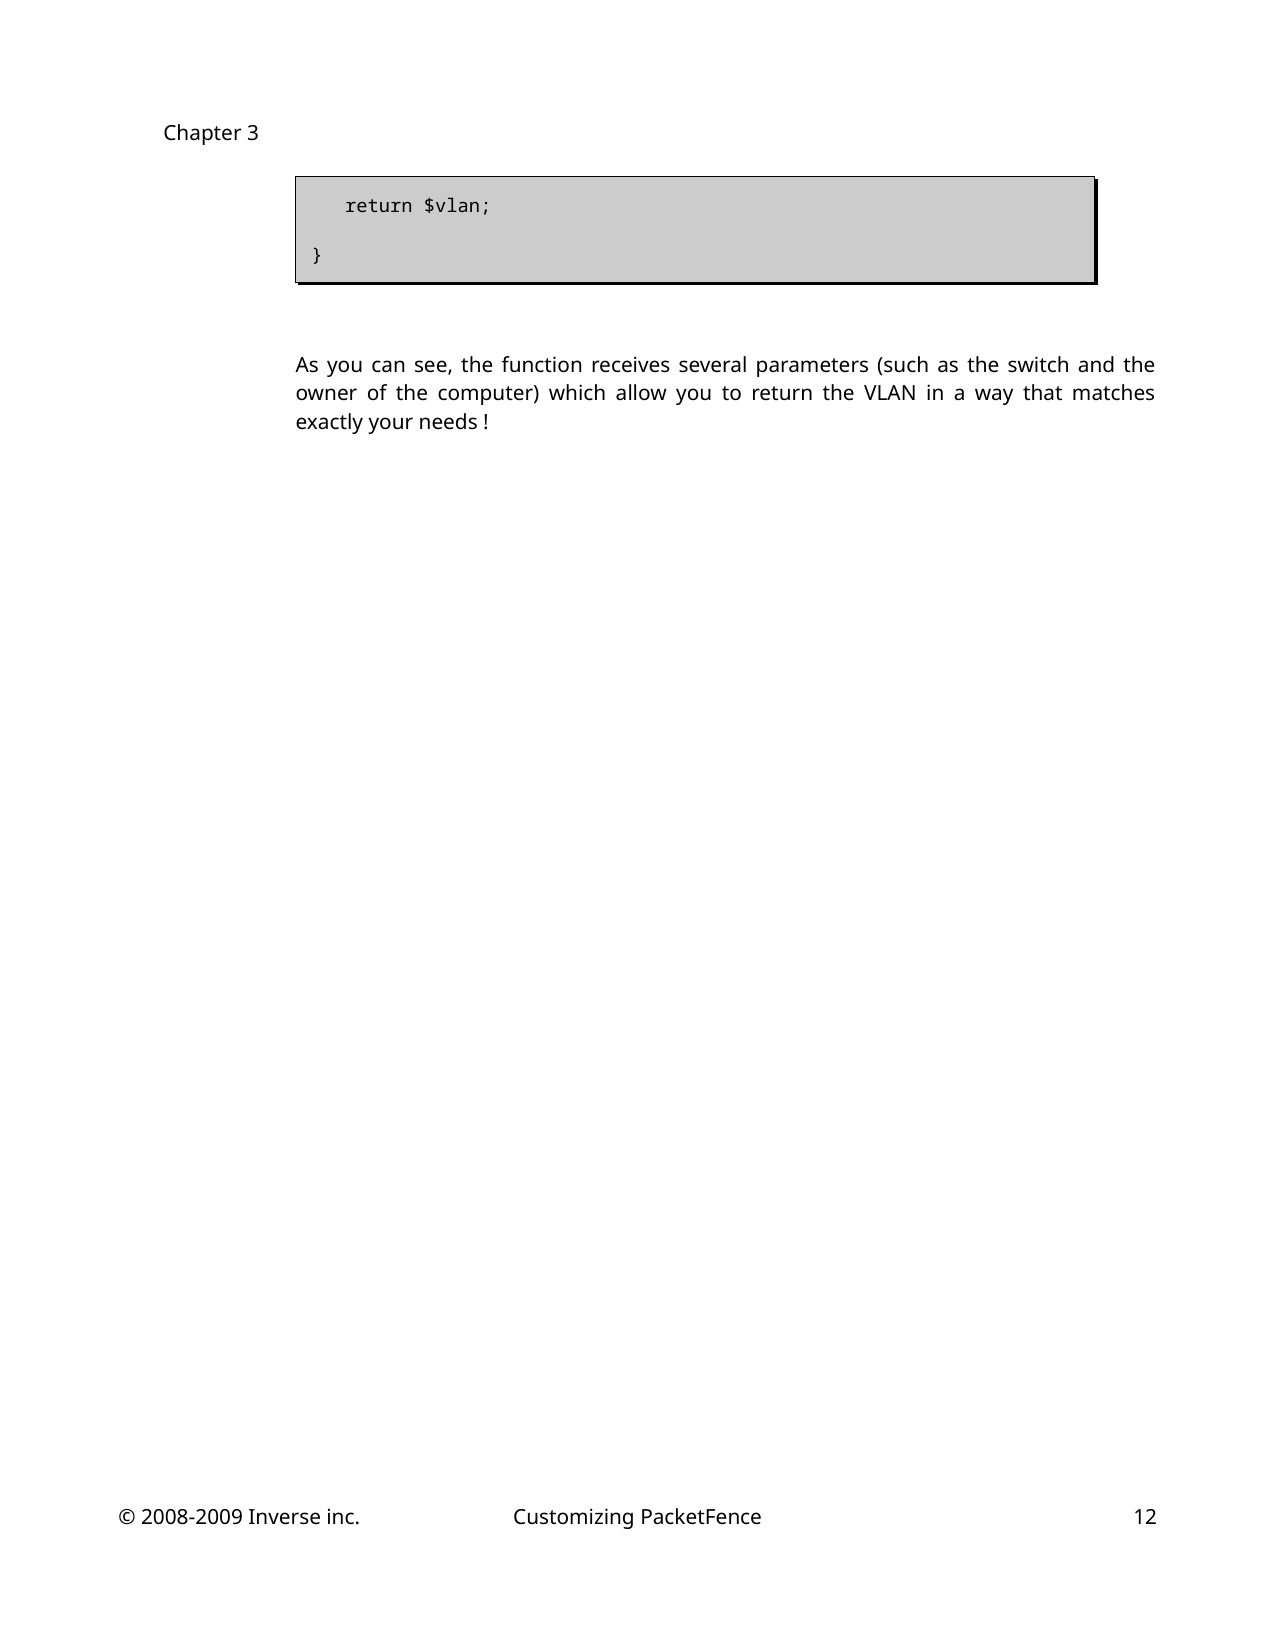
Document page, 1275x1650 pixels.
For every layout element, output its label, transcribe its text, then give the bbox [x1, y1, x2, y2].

text As you can see, the function receives several parameters (such as the switch and the owner of the computer) which allow you to return the VLAN in a way that matches exactly your needs ! [295, 350, 1157, 435]
text } [296, 225, 1094, 282]
text return $vlan; [296, 177, 1094, 217]
